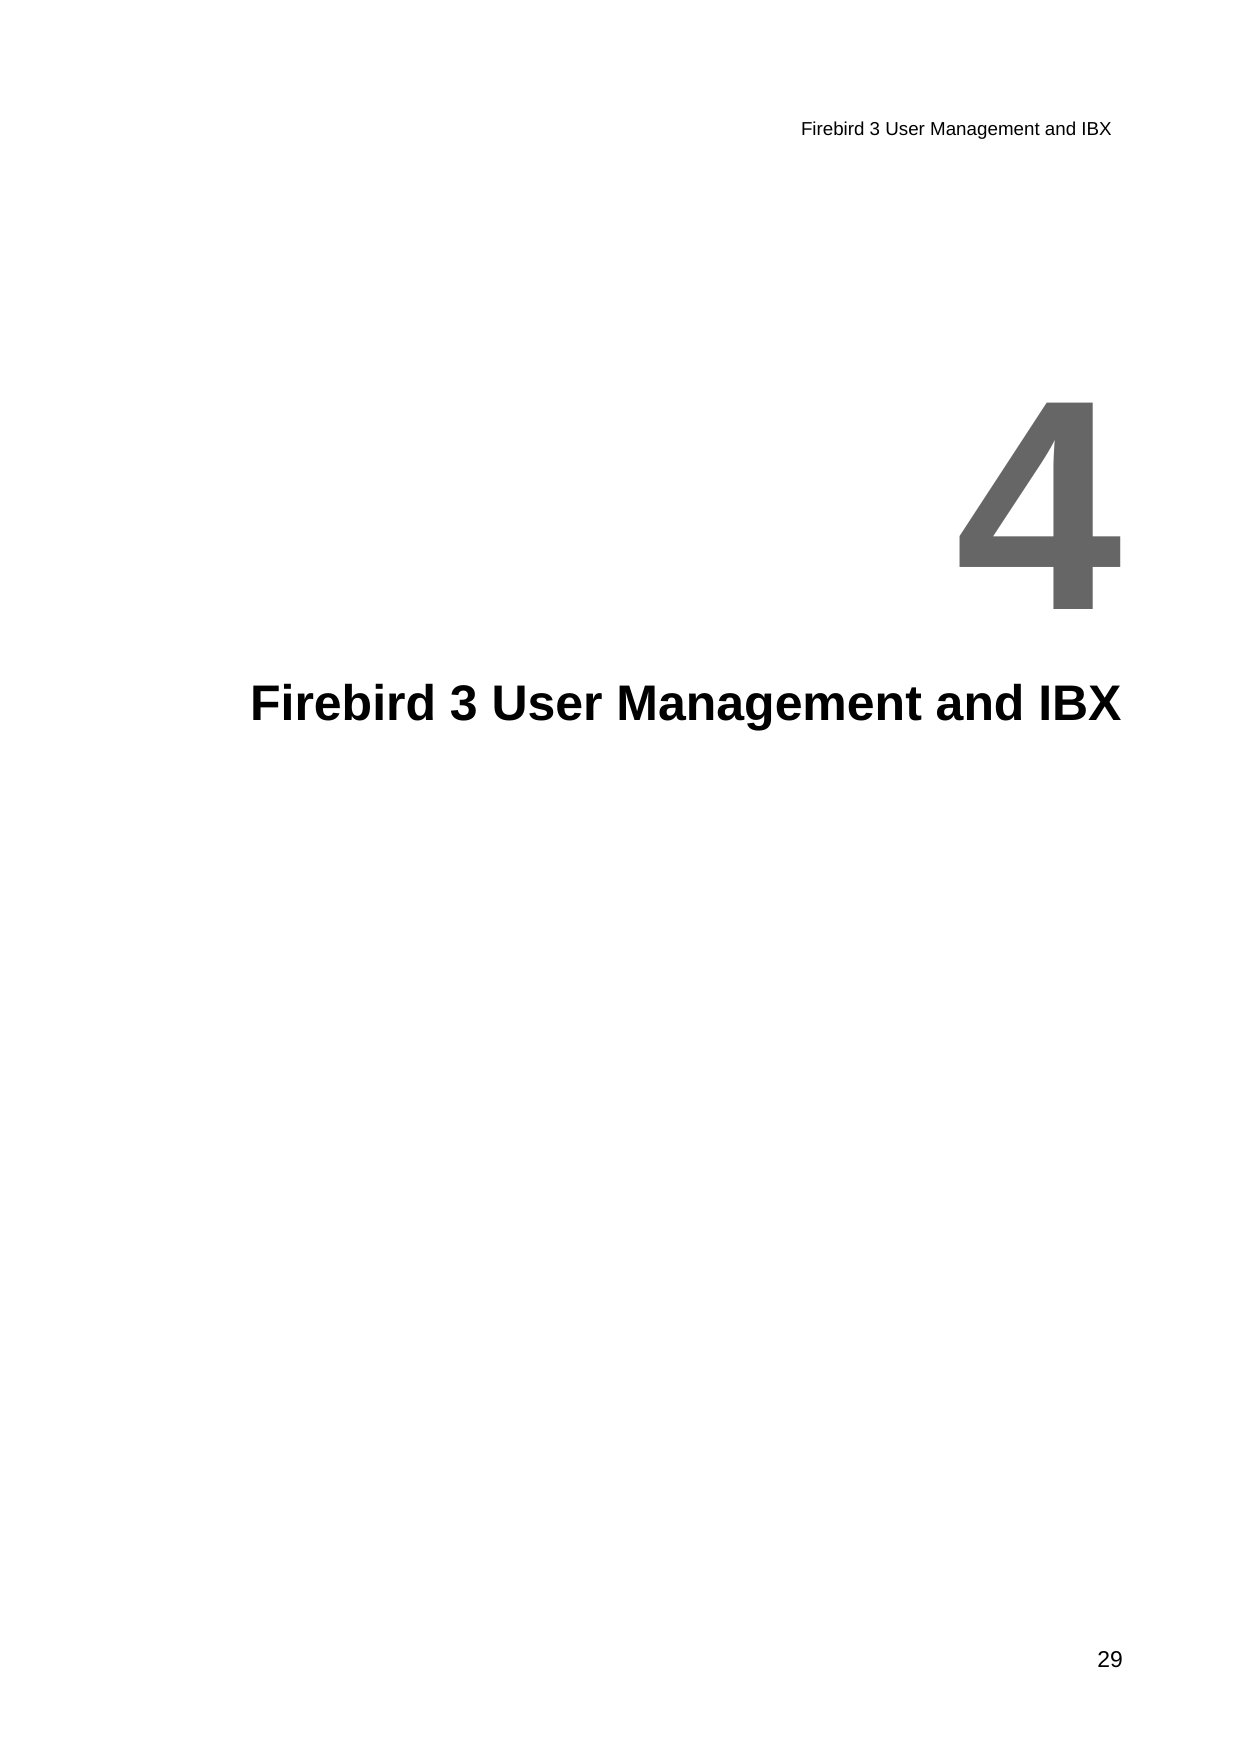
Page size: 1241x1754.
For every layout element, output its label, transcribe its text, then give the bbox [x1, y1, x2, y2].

subtitle Firebird 3 User Management and IBX [81, 328, 1122, 731]
